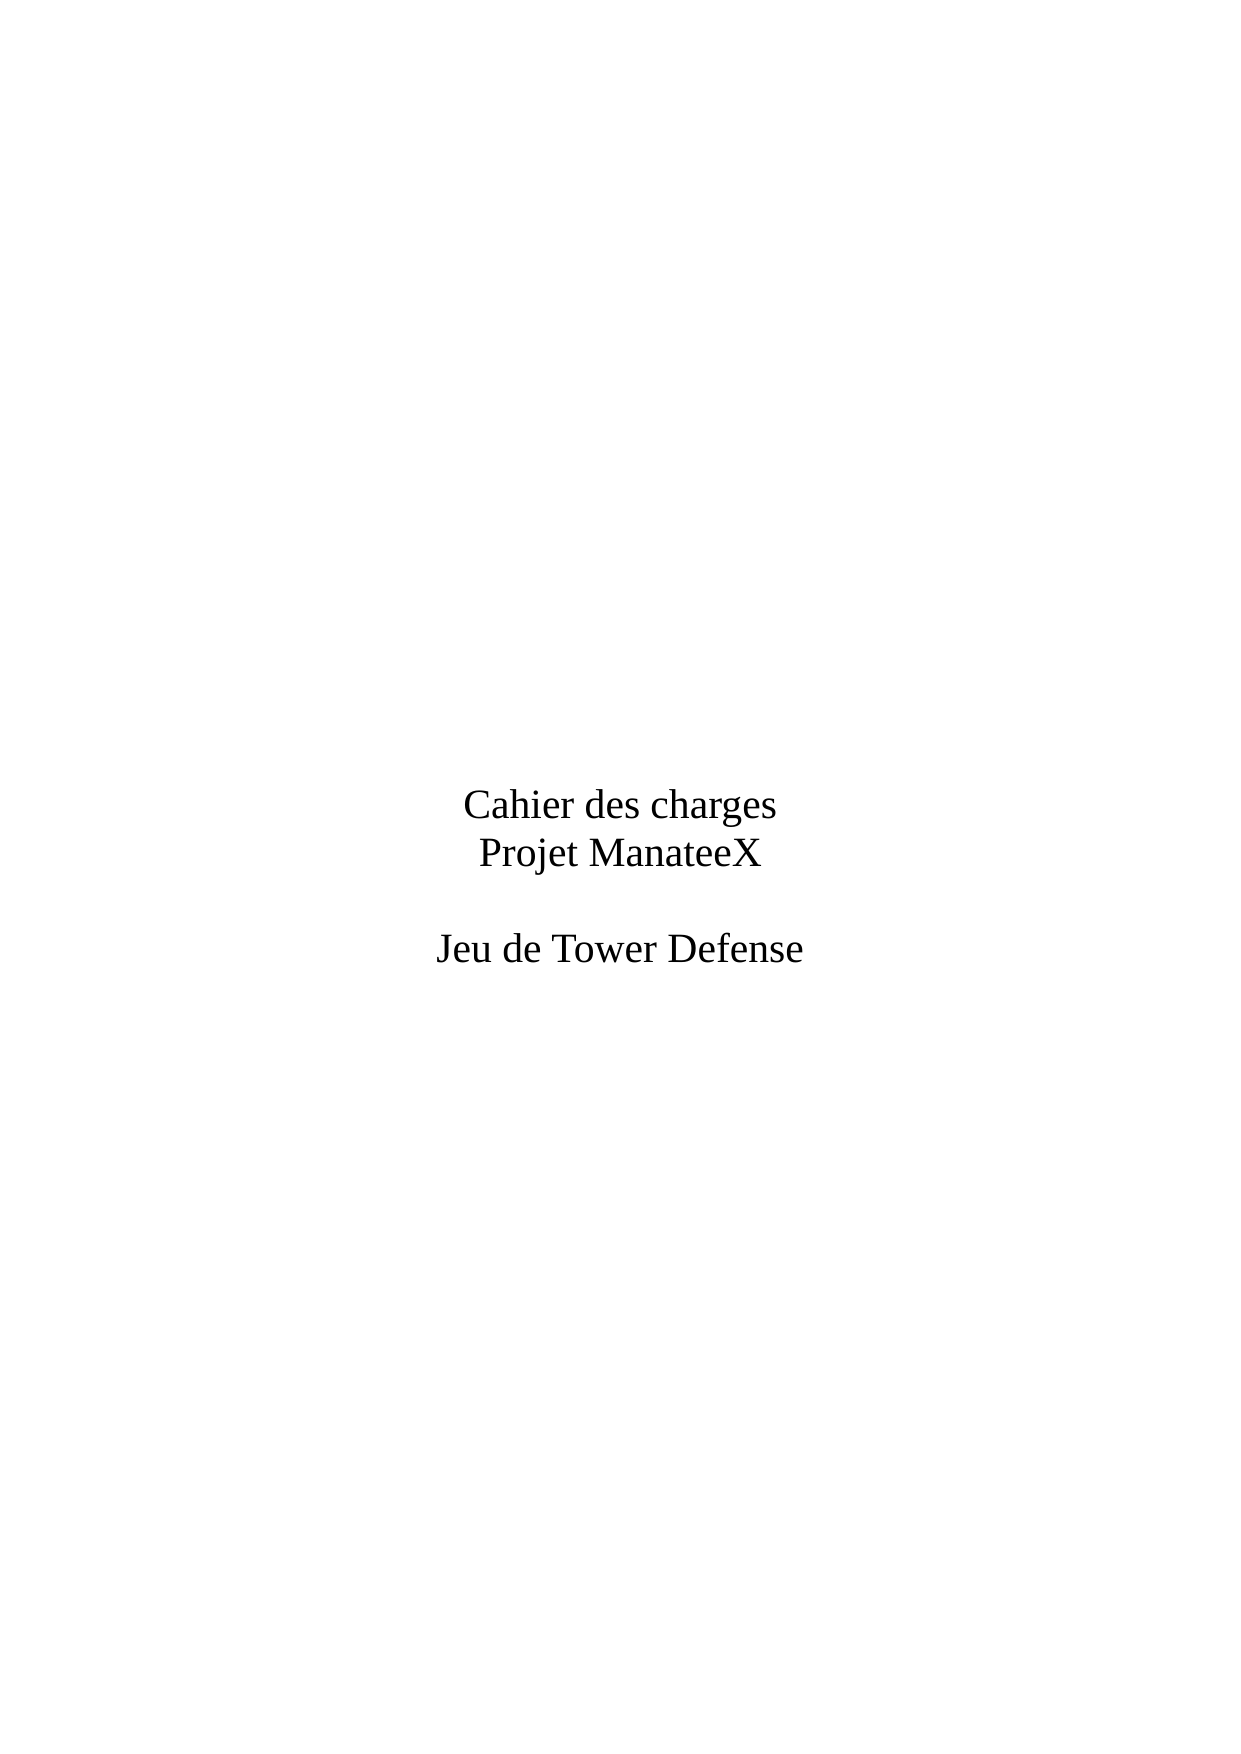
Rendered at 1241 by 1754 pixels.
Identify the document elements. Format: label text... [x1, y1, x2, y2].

text Jeu de Tower Defense [118, 923, 1122, 971]
text Cahier des charges [118, 779, 1122, 827]
text Projet ManateeX [118, 827, 1122, 875]
